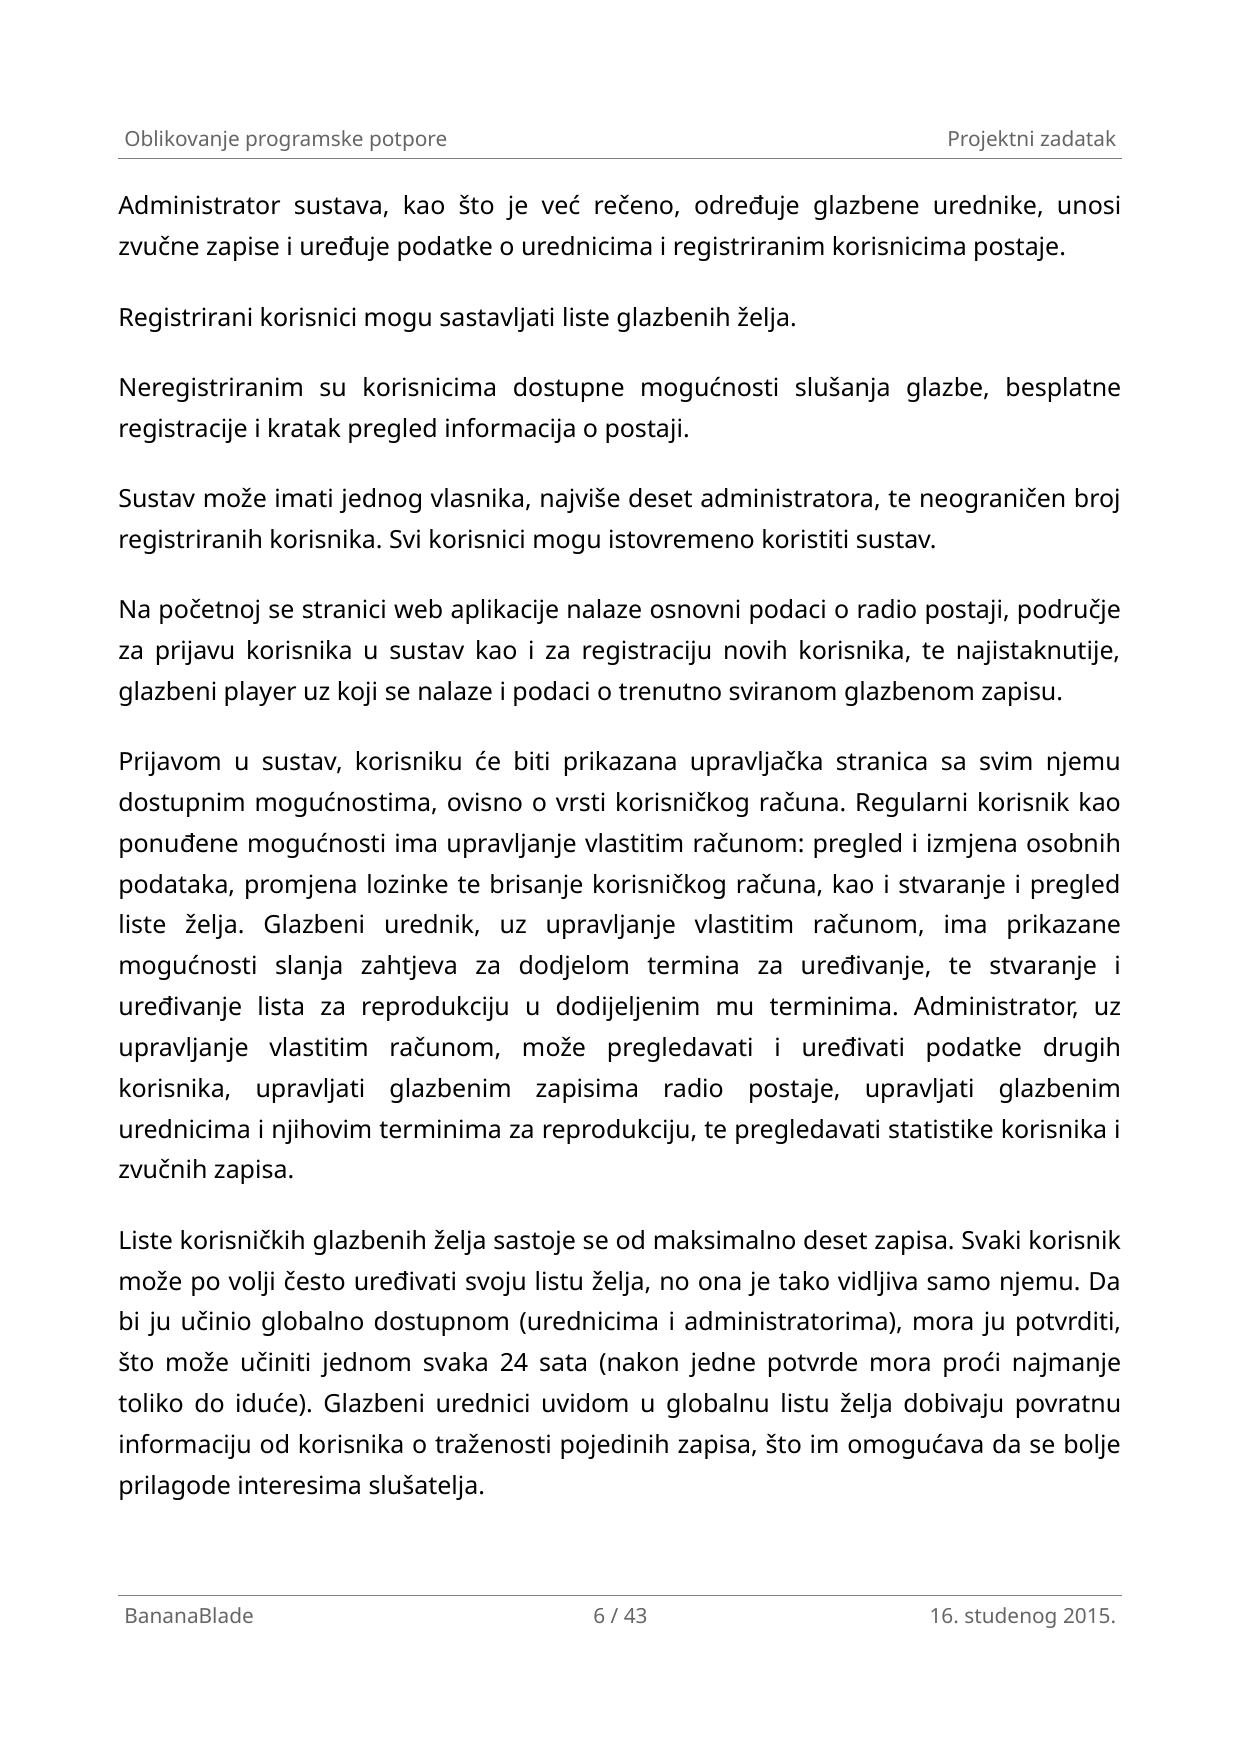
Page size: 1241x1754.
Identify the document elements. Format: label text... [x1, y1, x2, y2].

text Administrator sustava, kao što je već rečeno, određuje glazbene urednike, unosi zvučne zapise i uređuje podatke o urednicima i registriranim korisnicima postaje. [118, 188, 1122, 263]
text Neregistriranim su korisnicima dostupne mogućnosti slušanja glazbe, besplatne registracije i kratak pregled informacija o postaji. [118, 369, 1122, 444]
text Registrirani korisnici mogu sastavljati liste glazbenih želja. [118, 299, 1122, 333]
text Liste korisničkih glazbenih želja sastoje se od maksimalno deset zapisa. Svaki korisnik može po volji često uređivati svoju listu želja, no ona je tako vidljiva samo njemu. Da bi ju učinio globalno dostupnom (urednicima i administratorima), mora ju potvrditi, što može učiniti jednom svaka 24 sata (nakon jedne potvrde mora proći najmanje toliko do iduće). Glazbeni urednici uvidom u globalnu listu želja dobivaju povratnu informaciju od korisnika o traženosti pojedinih zapisa, što im omogućava da se bolje prilagode interesima slušatelja. [118, 1222, 1122, 1501]
text Sustav može imati jednog vlasnika, najviše deset administratora, te neograničen broj registriranih korisnika. Svi korisnici mogu istovremeno koristiti sustav. [118, 481, 1122, 556]
text Na početnoj se stranici web aplikacije nalaze osnovni podaci o radio postaji, područje za prijavu korisnika u sustav kao i za registraciju novih korisnika, te najistaknutije, glazbeni player uz koji se nalaze i podaci o trenutno sviranom glazbenom zapisu. [118, 592, 1122, 707]
text Prijavom u sustav, korisniku će biti prikazana upravljačka stranica sa svim njemu dostupnim mogućnostima, ovisno o vrsti korisničkog računa. Regularni korisnik kao ponuđene mogućnosti ima upravljanje vlastitim računom: pregled i izmjena osobnih podataka, promjena lozinke te brisanje korisničkog računa, kao i stvaranje i pregled liste želja. Glazbeni urednik, uz upravljanje vlastitim računom, ima prikazane mogućnosti slanja zahtjeva za dodjelom termina za uređivanje, te stvaranje i uređivanje lista za reprodukciju u dodijeljenim mu terminima. Administrator, uz upravljanje vlastitim računom, može pregledavati i uređivati podatke drugih korisnika, upravljati glazbenim zapisima radio postaje, upravljati glazbenim urednicima i njihovim terminima za reprodukciju, te pregledavati statistike korisnika i zvučnih zapisa. [118, 744, 1122, 1186]
